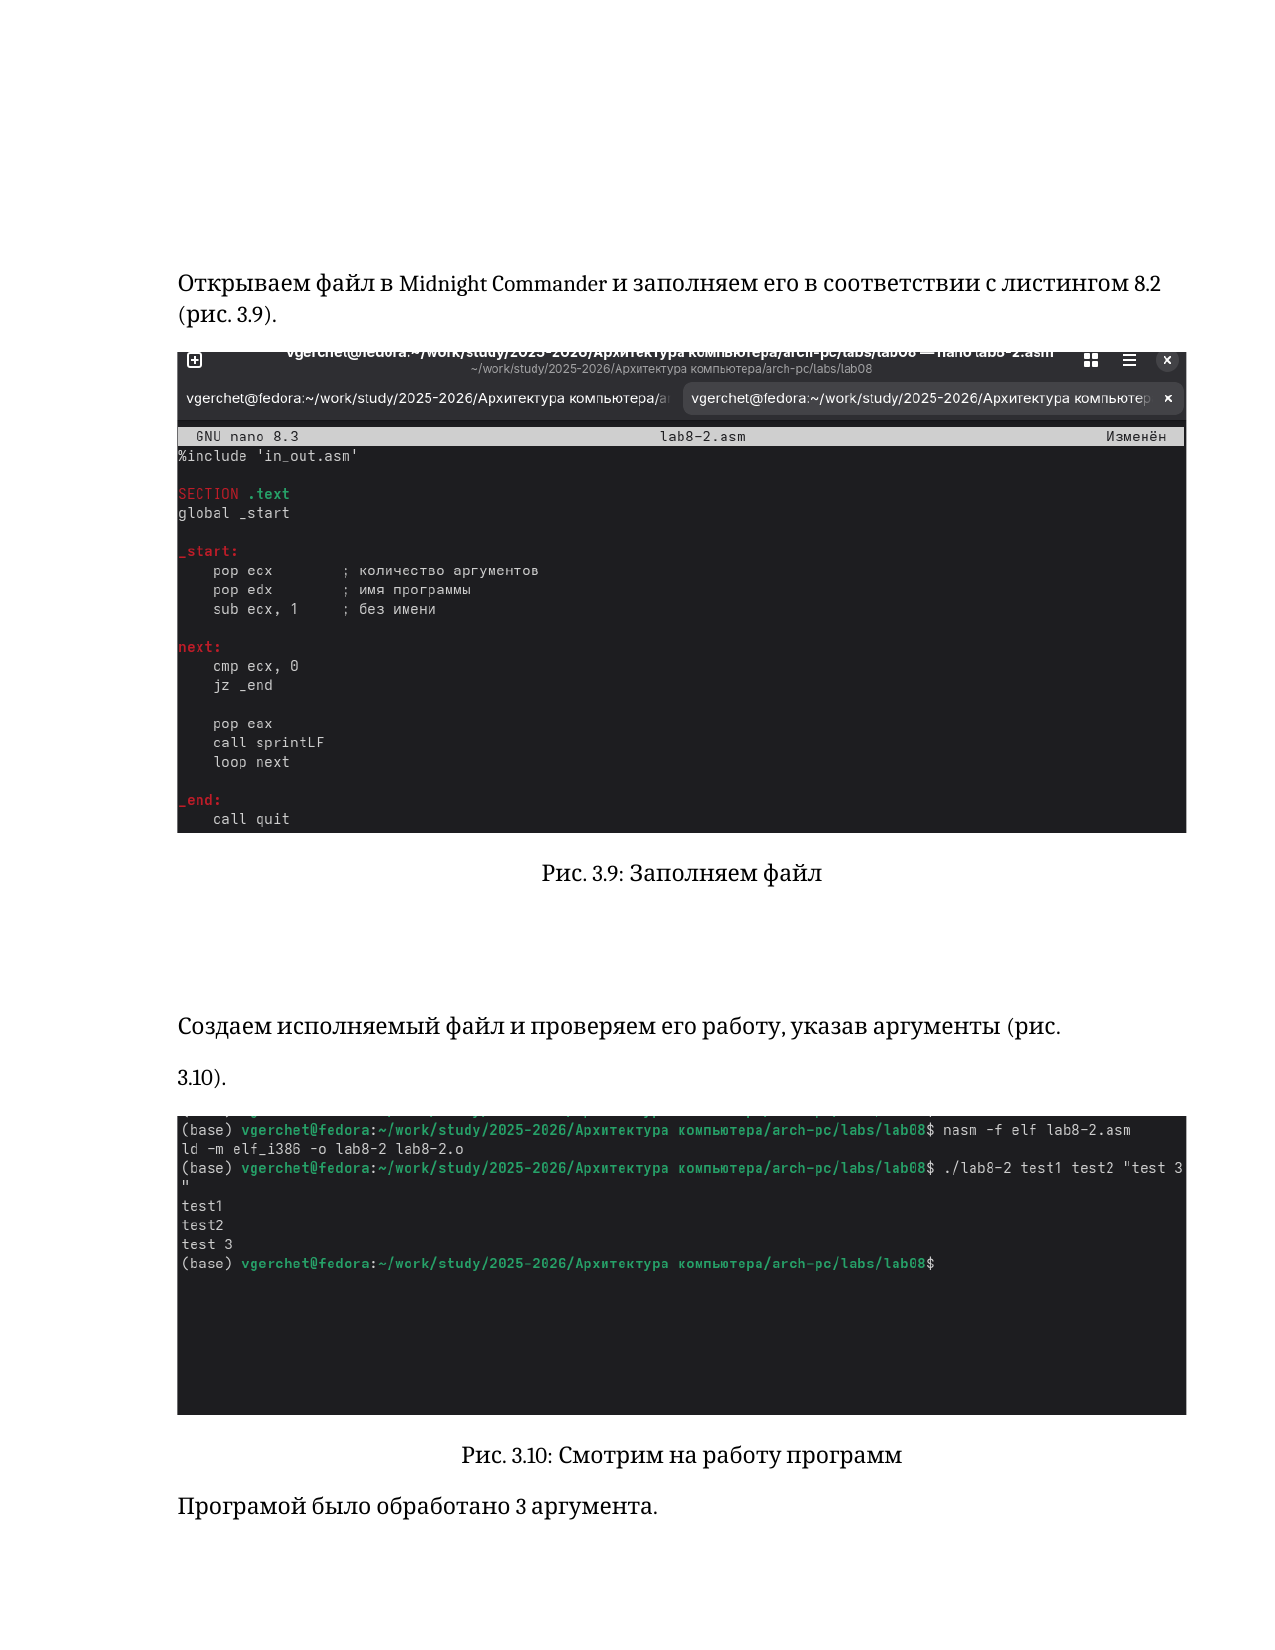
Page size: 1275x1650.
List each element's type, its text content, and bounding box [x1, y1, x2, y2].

text Создаем исполняемый файл и проверяем его работу, указав аргументы (рис. [177, 1014, 1186, 1040]
text Открываем файл в Midnight Commander и заполняем его в соответствии с листингом 8.2 (рис. 3.9). [177, 271, 1186, 328]
picture [177, 352, 1187, 833]
picture [177, 1116, 1187, 1415]
text Рис. 3.10: Смотрим на работу программ [177, 1415, 1186, 1469]
text Програмой было обработано 3 аргумента. [177, 1494, 1186, 1520]
text Рис. 3.9: Заполняем файл [177, 833, 1186, 887]
text 3.10). [177, 1065, 1186, 1091]
